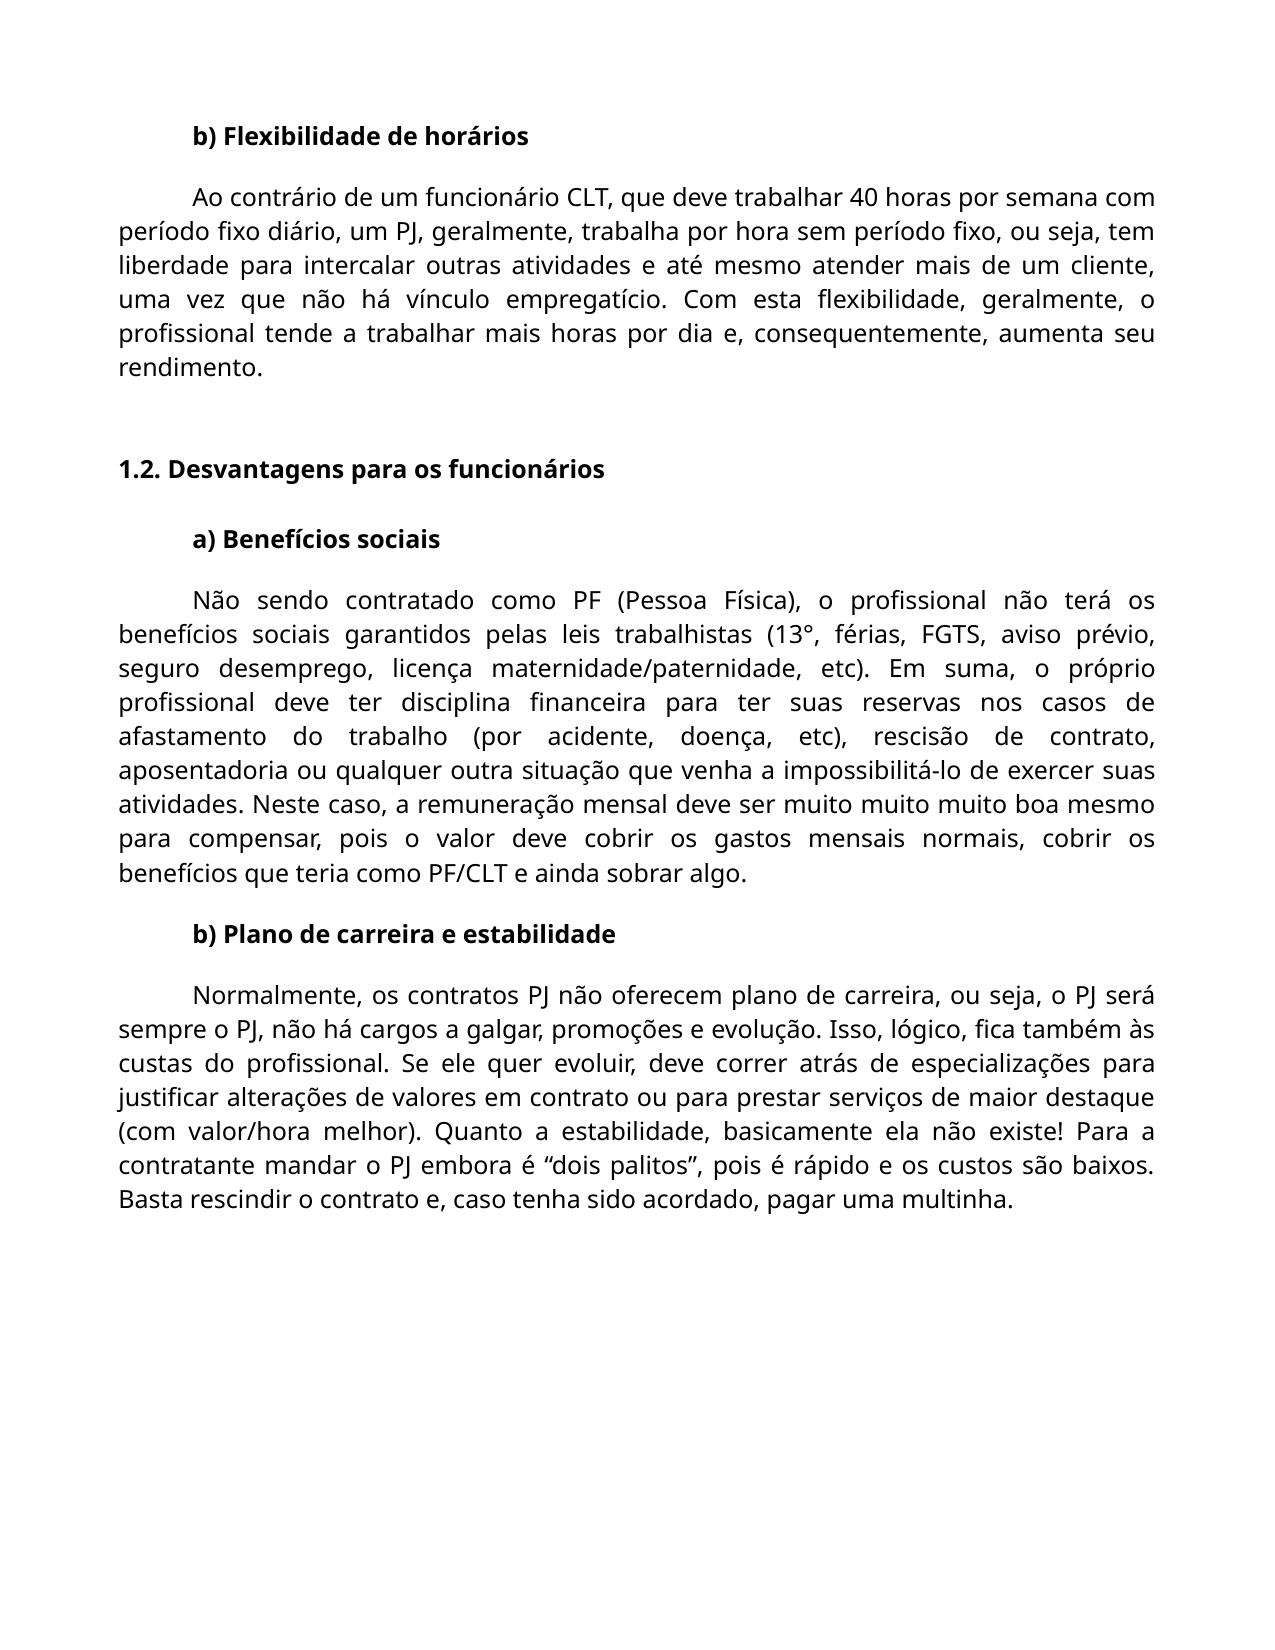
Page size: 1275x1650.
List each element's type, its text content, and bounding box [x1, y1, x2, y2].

subtitle Ao contrário de um funcionário CLT, que deve trabalhar 40 horas por semana com período fixo diário, um PJ, geralmente, trabalha por hora sem período fixo, ou seja, tem liberdade para intercalar outras atividades e até mesmo atender mais de um cliente, uma vez que não há vínculo empregatício. Com esta flexibilidade, geralmente, o profissional tende a trabalhar mais horas por dia e, consequentemente, aumenta seu rendimento. [118, 179, 1157, 384]
subtitle b) Plano de carreira e estabilidade [118, 916, 1157, 950]
subtitle Não sendo contratado como PF (Pessoa Física), o profissional não terá os benefícios sociais garantidos pelas leis trabalhistas (13°, férias, FGTS, aviso prévio, seguro desemprego, licença maternidade/paternidade, etc). Em suma, o próprio profissional deve ter disciplina financeira para ter suas reservas nos casos de afastamento do trabalho (por acidente, doença, etc), rescisão de contrato, aposentadoria ou qualquer outra situação que venha a impossibilitá-lo de exercer suas atividades. Neste caso, a remuneração mensal deve ser muito muito muito boa mesmo para compensar, pois o valor deve cobrir os gastos mensais normais, cobrir os benefícios que teria como PF/CLT e ainda sobrar algo. [118, 583, 1157, 889]
subtitle b) Flexibilidade de horários [118, 118, 1157, 152]
subtitle a) Benefícios sociais [118, 522, 1157, 556]
subtitle Normalmente, os contratos PJ não oferecem plano de carreira, ou seja, o PJ será sempre o PJ, não há cargos a galgar, promoções e evolução. Isso, lógico, fica também às custas do profissional. Se ele quer evoluir, deve correr atrás de especializações para justificar alterações de valores em contrato ou para prestar serviços de maior destaque (com valor/hora melhor). Quanto a estabilidade, basicamente ela não existe! Para a contratante mandar o PJ embora é “dois palitos”, pois é rápido e os custos são baixos. Basta rescindir o contrato e, caso tenha sido acordado, pagar uma multinha. [118, 977, 1157, 1216]
text 1.2. Desvantagens para os funcionários [118, 452, 1157, 486]
